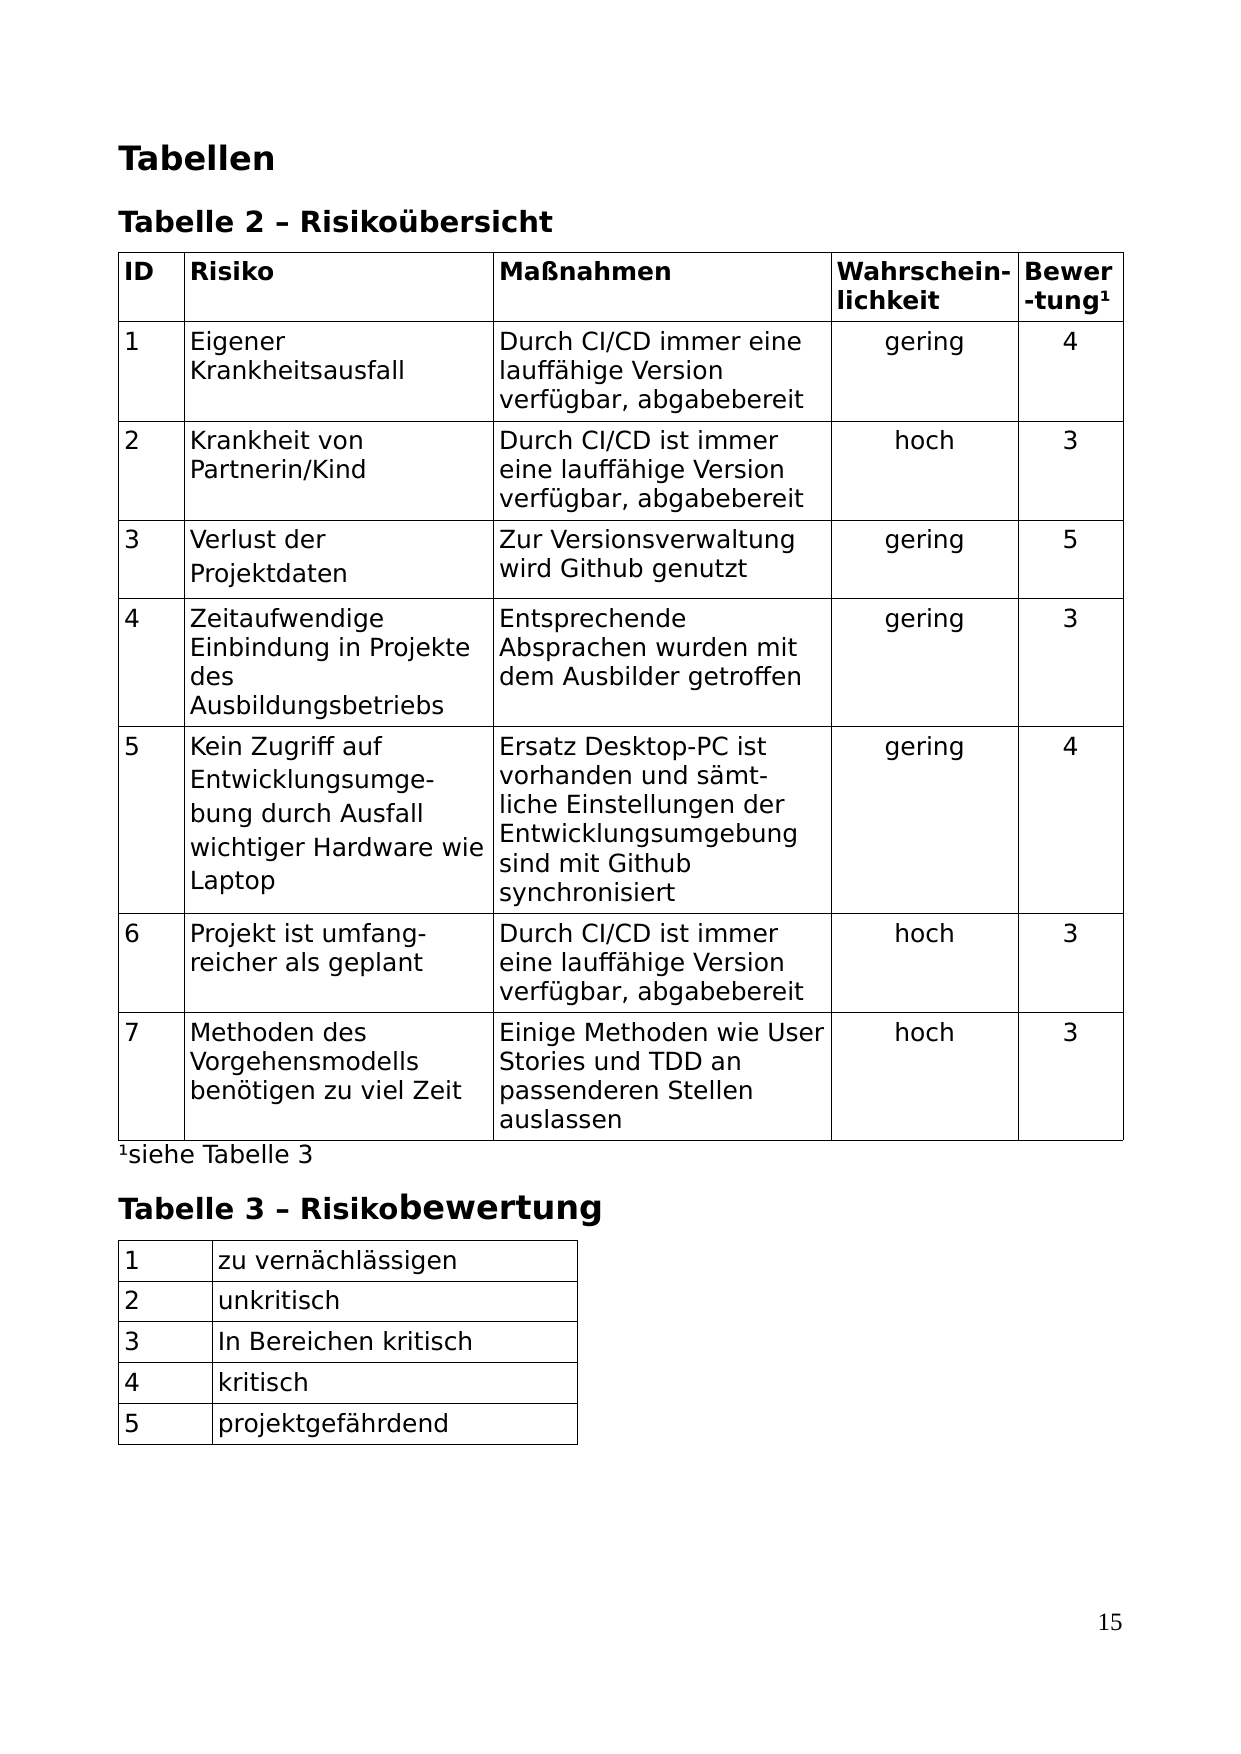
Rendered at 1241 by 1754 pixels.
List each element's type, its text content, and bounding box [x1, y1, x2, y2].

table_cell Durch CI/CD ist immer eine lauffähige Version verfügbar, abgabebereit [494, 422, 831, 519]
table_cell 4 [1019, 727, 1123, 913]
table_header ID [119, 253, 184, 321]
table_cell 4 [119, 599, 184, 726]
table_header Bewer-tung¹ [1019, 253, 1123, 321]
table_cell 4 [1019, 322, 1123, 421]
table_cell unkritisch [213, 1282, 577, 1321]
table_cell hoch [832, 914, 1018, 1012]
table_cell projektgefährdend [213, 1404, 577, 1444]
subtitle Tabelle 3 – Risikobewertung [118, 1188, 1122, 1227]
table_cell 5 [1019, 521, 1123, 598]
table_cell Eigener Krankheitsausfall [185, 322, 493, 421]
table_cell 1 [119, 322, 184, 421]
subtitle Tabellen [118, 139, 1122, 178]
table_cell 5 [119, 1404, 212, 1444]
table_cell Ersatz Desktop-PC ist vorhanden und sämt-liche Einstellungen der Entwicklungsumgebung sind mit Github synchronisiert [494, 727, 831, 913]
table_cell Einige Methoden wie User Stories und TDD an passenderen Stellen auslassen [494, 1013, 831, 1140]
table_cell Entsprechende Absprachen wurden mit dem Ausbilder getroffen [494, 599, 831, 726]
table_cell 6 [119, 914, 184, 1012]
table_cell 2 [119, 1282, 212, 1321]
table_cell 4 [119, 1363, 212, 1403]
table_cell hoch [832, 1013, 1018, 1140]
table_cell hoch [832, 422, 1018, 519]
table_cell 3 [1019, 599, 1123, 726]
table_cell gering [832, 322, 1018, 421]
table_cell 3 [1019, 914, 1123, 1012]
table_header Wahrschein-lichkeit [832, 253, 1018, 321]
table_header Risiko [185, 253, 493, 321]
table_cell 3 [119, 1322, 212, 1362]
table_cell Durch CI/CD immer eine lauffähige Version verfügbar, abgabebereit [494, 322, 831, 421]
table_cell Kein Zugriff auf Entwicklungsumge-bung durch Ausfall wichtiger Hardware wie Laptop [185, 727, 493, 913]
table_cell 3 [1019, 422, 1123, 519]
table_cell Zur Versionsverwaltung wird Github genutzt [494, 521, 831, 598]
table_cell gering [832, 727, 1018, 913]
text ¹siehe Tabelle 3 [118, 1141, 1122, 1169]
table_cell 5 [119, 727, 184, 913]
table_cell 3 [119, 521, 184, 598]
table_cell Zeitaufwendige Einbindung in Projekte des Ausbildungsbetriebs [185, 599, 493, 726]
table_cell 3 [1019, 1013, 1123, 1140]
subtitle Tabelle 2 – Risikoübersicht [118, 205, 1122, 239]
table_cell Krankheit von Partnerin/Kind [185, 422, 493, 519]
table_cell Projekt ist umfang-reicher als geplant [185, 914, 493, 1012]
table_cell kritisch [213, 1363, 577, 1403]
table_header zu vernächlässigen [213, 1241, 577, 1281]
table_header 1 [119, 1241, 212, 1281]
table_cell gering [832, 599, 1018, 726]
table_cell In Bereichen kritisch [213, 1322, 577, 1362]
table_header Maßnahmen [494, 253, 831, 321]
table_cell Methoden des Vorgehensmodells benötigen zu viel Zeit [185, 1013, 493, 1140]
table_cell Durch CI/CD ist immer eine lauffähige Version verfügbar, abgabebereit [494, 914, 831, 1012]
table_cell Verlust der Projektdaten [185, 521, 493, 598]
table_cell 7 [119, 1013, 184, 1140]
table_cell 2 [119, 422, 184, 519]
table_cell gering [832, 521, 1018, 598]
